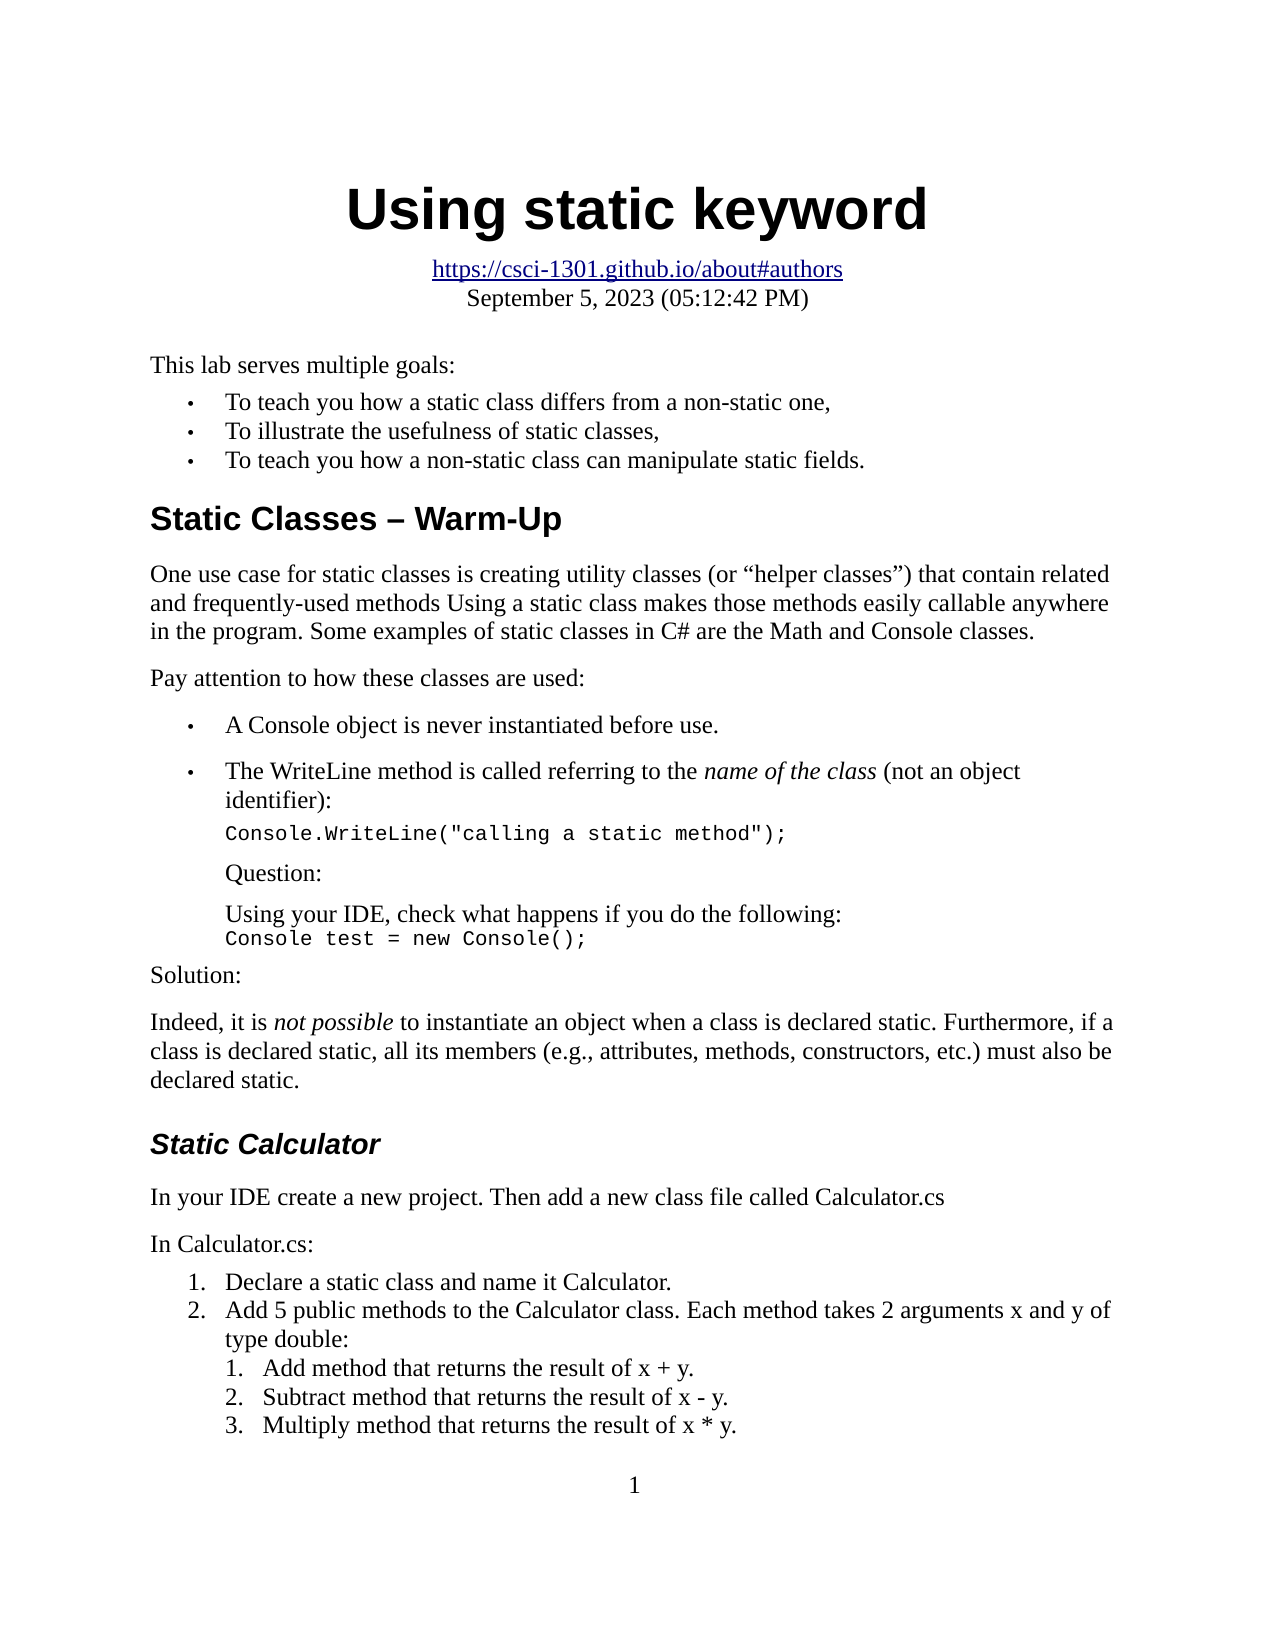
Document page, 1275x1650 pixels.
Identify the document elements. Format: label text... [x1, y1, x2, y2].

list To illustrate the usefulness of static classes, [187, 416, 1125, 445]
list To teach you how a static class differs from a non-static one, [187, 387, 1125, 416]
list Using your IDE, check what happens if you do the following: [187, 899, 1125, 928]
text Pay attention to how these classes are used: [150, 663, 1125, 692]
text In Calculator.cs: [150, 1229, 1125, 1258]
text September 5, 2023 (05:12:42 PM) [150, 283, 1125, 312]
list Multiply method that returns the result of x * y. [225, 1411, 1125, 1439]
subtitle Static Calculator [150, 1127, 1125, 1161]
text One use case for static classes is creating utility classes (or “helper classes”) that contain related and frequently-used methods Using a static class makes those methods easily callable anywhere in the program. Some examples of static classes in C# are the Math and Console classes. [150, 559, 1125, 645]
list To teach you how a non-static class can manipulate static fields. [187, 445, 1125, 474]
list A Console object is never instantiated before use. [187, 710, 1125, 738]
list Console.WriteLine("calling a static method"); [187, 823, 1125, 846]
list The WriteLine method is called referring to the name of the class (not an object identifier): [187, 756, 1125, 814]
text This lab serves multiple goals: [150, 350, 1125, 378]
text Indeed, it is not possible to instantiate an object when a class is declared static. Furthermore, if a class is declared static, all its members (e.g., attributes, methods, constructors, etc.) must also be declared static. [150, 1007, 1125, 1093]
list Console test = new Console(); [187, 928, 1125, 952]
list Add 5 public methods to the Calculator class. Each method takes 2 arguments x and y of type double: [187, 1296, 1125, 1353]
list Subtract method that returns the result of x - y. [225, 1382, 1125, 1411]
list Add method that returns the result of x + y. [225, 1353, 1125, 1382]
subtitle Static Classes – Warm-Up [150, 499, 1125, 537]
list Question: [187, 858, 1125, 887]
title Using static keyword [150, 175, 1125, 242]
text https://csci-1301.github.io/about#authors [150, 254, 1125, 283]
text Solution: [150, 961, 1125, 989]
list Declare a static class and name it Calculator. [187, 1267, 1125, 1296]
text In your IDE create a new project. Then add a new class file called Calculator.cs [150, 1182, 1125, 1211]
